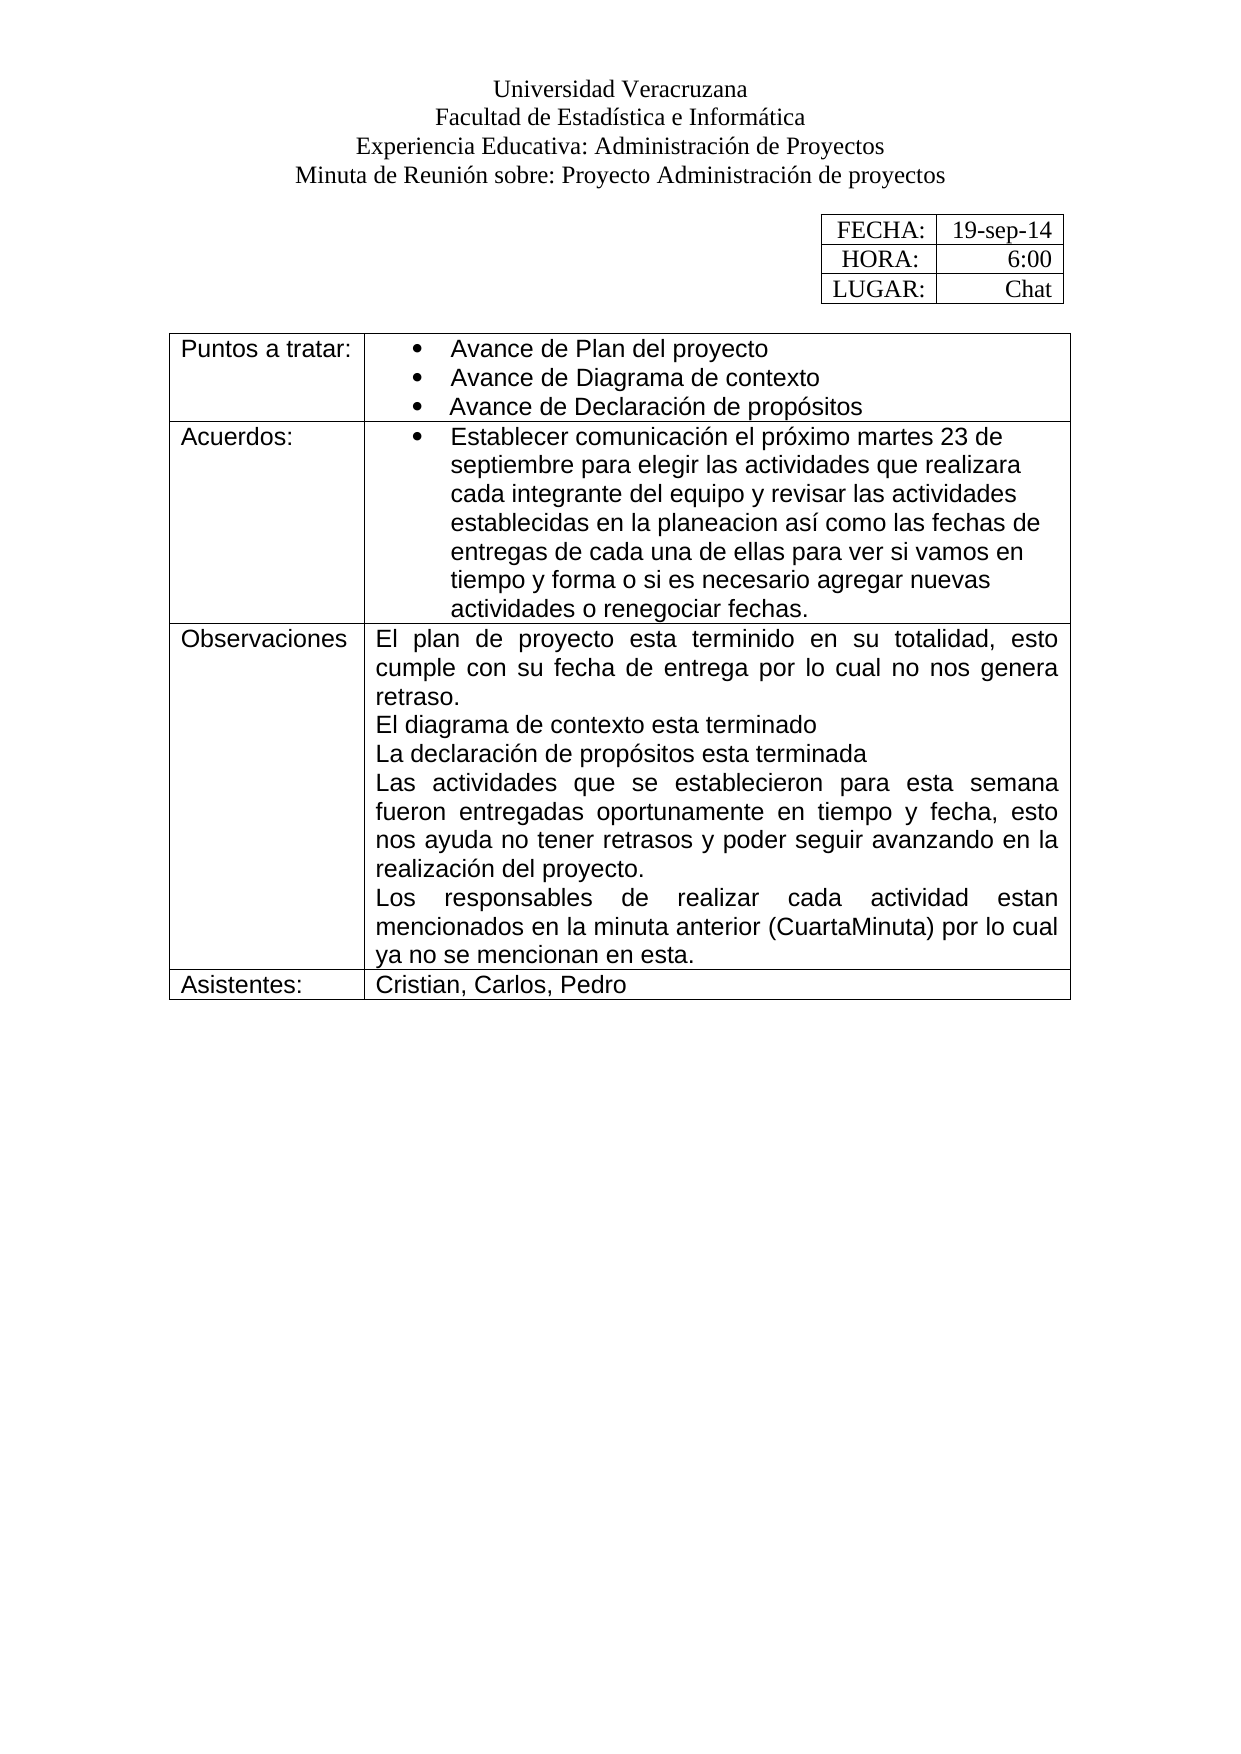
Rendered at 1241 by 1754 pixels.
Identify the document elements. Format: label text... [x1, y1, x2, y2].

table_header Avance de Plan del proyecto Avance de Diagrama de contexto Avance de Declaración de propósitos [365, 334, 1070, 421]
table_cell Asistentes: [170, 970, 364, 999]
text Minuta de Reunión sobre: Proyecto Administración de proyectos [177, 160, 1063, 189]
table_header Puntos a tratar: [170, 334, 364, 421]
table_cell El plan de proyecto esta terminido en su totalidad, esto cumple con su fecha de entrega por lo cual no nos genera retraso. El diagrama de contexto esta terminado La declaración de propósitos esta terminada Las actividades que se establecieron para esta semana fueron entregadas oportunamente en tiempo y fecha, esto nos ayuda no tener retrasos y poder seguir avanzando en la realización del proyecto. Los responsables de realizar cada actividad estan mencionados en la minuta anterior (CuartaMinuta) por lo cual ya no se mencionan en esta. [365, 624, 1070, 969]
table_cell Observaciones [170, 624, 364, 969]
table_cell LUGAR: [822, 274, 936, 303]
table_cell 6:00 [937, 245, 1063, 273]
table_cell Establecer comunicación el próximo martes 23 de septiembre para elegir las actividades que realizara cada integrante del equipo y revisar las actividades establecidas en la planeacion así como las fechas de entregas de cada una de ellas para ver si vamos en tiempo y forma o si es necesario agregar nuevas actividades o renegociar fechas. [365, 422, 1070, 623]
table_cell Acuerdos: [170, 422, 364, 623]
table_header 19-sep-14 [937, 215, 1063, 243]
table_header FECHA: [822, 215, 936, 243]
table_cell Cristian, Carlos, Pedro [365, 970, 1070, 999]
table_cell HORA: [822, 245, 936, 273]
table_cell Chat [937, 274, 1063, 303]
